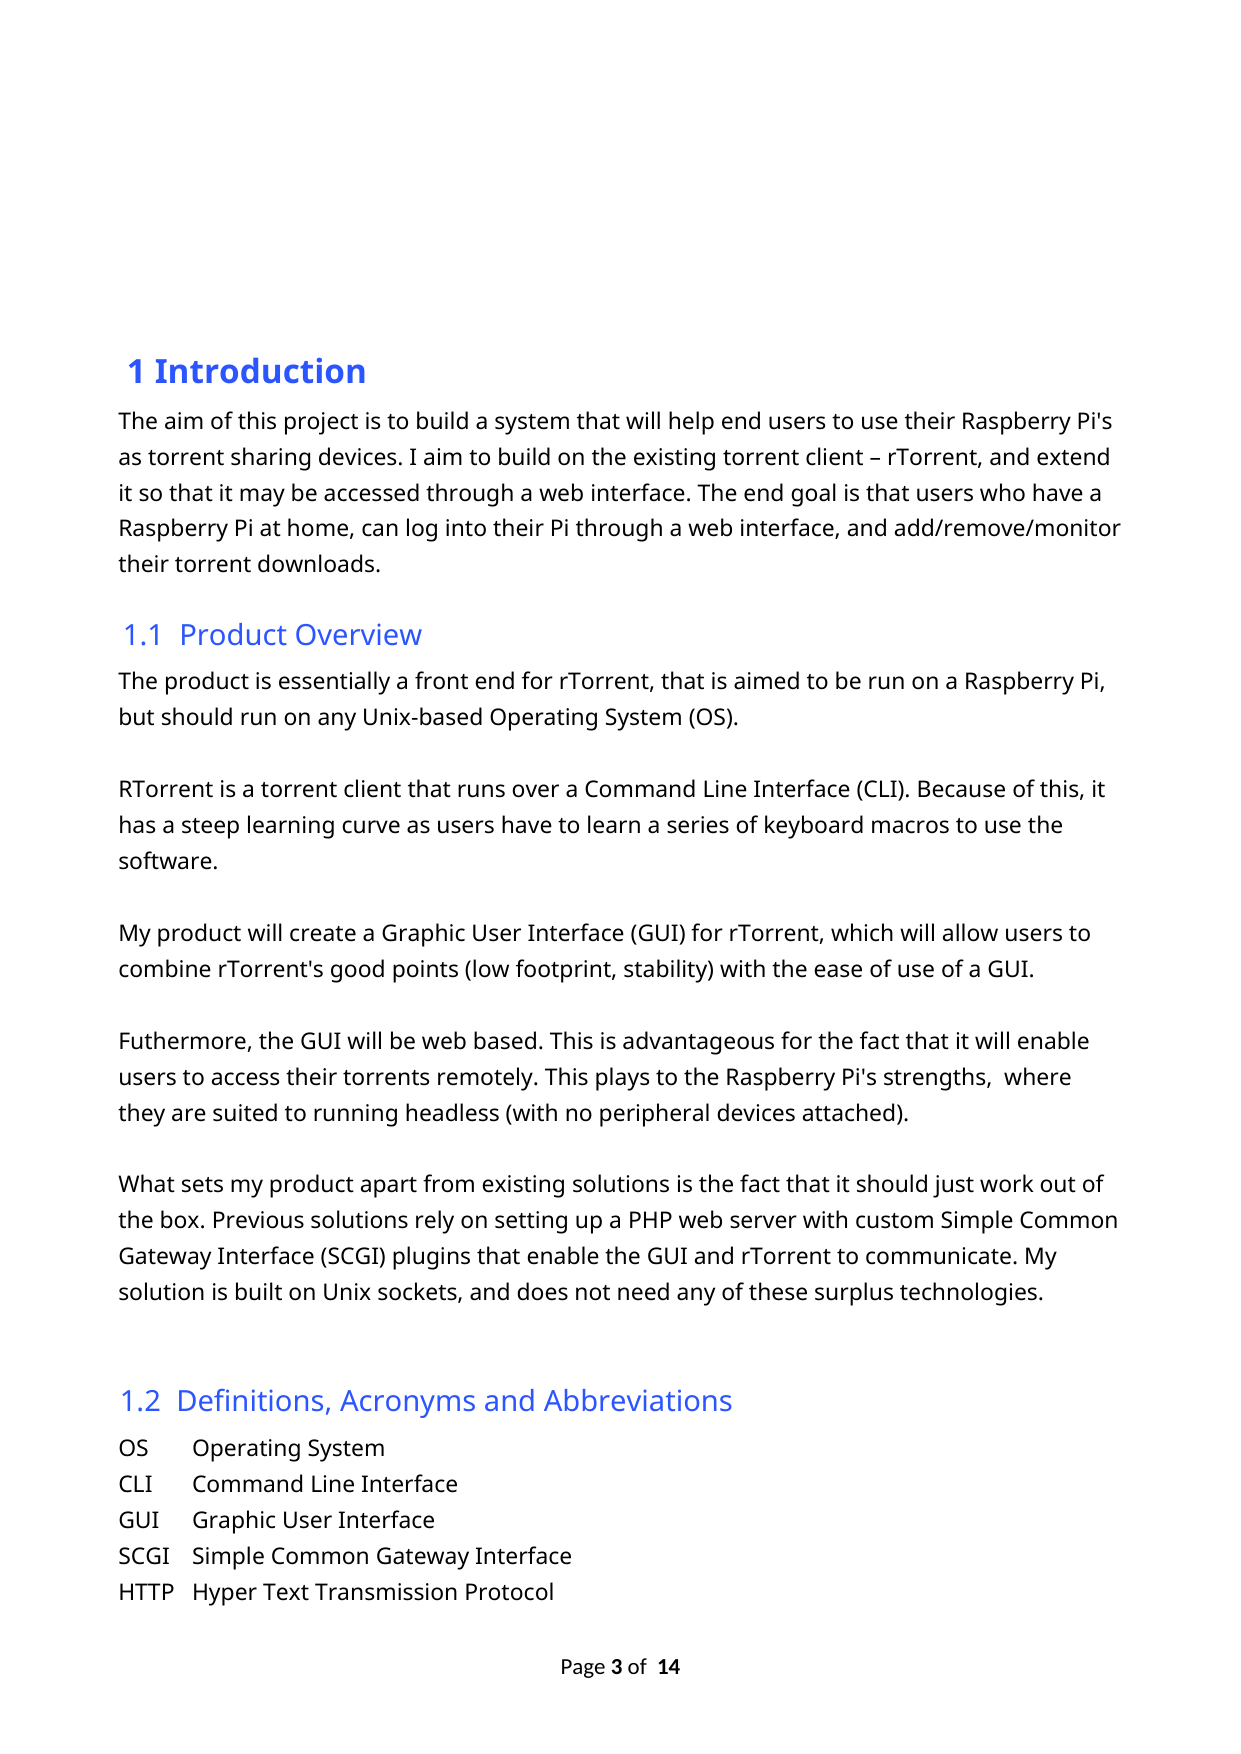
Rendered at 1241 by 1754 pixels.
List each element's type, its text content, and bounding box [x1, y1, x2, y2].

text What sets my product apart from existing solutions is the fact that it should just work out of the box. Previous solutions rely on setting up a PHP web server with custom Simple Common Gateway Interface (SCGI) plugins that enable the GUI and rTorrent to communicate. My solution is built on Unix sockets, and does not need any of these surplus technologies. [118, 1168, 1122, 1307]
text RTorrent is a torrent client that runs over a Command Line Interface (CLI). Because of this, it has a steep learning curve as users have to learn a series of keyboard macros to use the software. [118, 773, 1122, 876]
text GUI Graphic User Interface [118, 1504, 1122, 1535]
subtitle Definitions, Acronyms and Abbreviations [112, 1381, 1122, 1420]
text My product will create a Graphic User Interface (GUI) for rTorrent, which will allow users to combine rTorrent's good points (low footprint, stability) with the ease of use of a GUI. [118, 917, 1122, 984]
subtitle Introduction [118, 347, 1122, 393]
text OS Operating System [118, 1432, 1122, 1463]
text The aim of this project is to build a system that will help end users to use their Raspberry Pi's as torrent sharing devices. I aim to build on the existing torrent client – rTorrent, and extend it so that it may be accessed through a web interface. The end goal is that users who have a Raspberry Pi at home, can log into their Pi through a web interface, and add/remove/monitor their torrent downloads. [118, 404, 1122, 579]
text The product is essentially a front end for rTorrent, that is aimed to be run on a Raspberry Pi, but should run on any Unix-based Operating System (OS). [118, 665, 1122, 732]
subtitle Product Overview [115, 614, 1122, 653]
text Futhermore, the GUI will be web based. This is advantageous for the fact that it will enable users to access their torrents remotely. This plays to the Raspberry Pi's strengths, where they are suited to running headless (with no peripheral devices attached). [118, 1024, 1122, 1128]
text CLI Command Line Interface [118, 1468, 1122, 1499]
text SCGI Simple Common Gateway Interface [118, 1540, 1122, 1571]
text HTTP Hyper Text Transmission Protocol [118, 1576, 1122, 1607]
